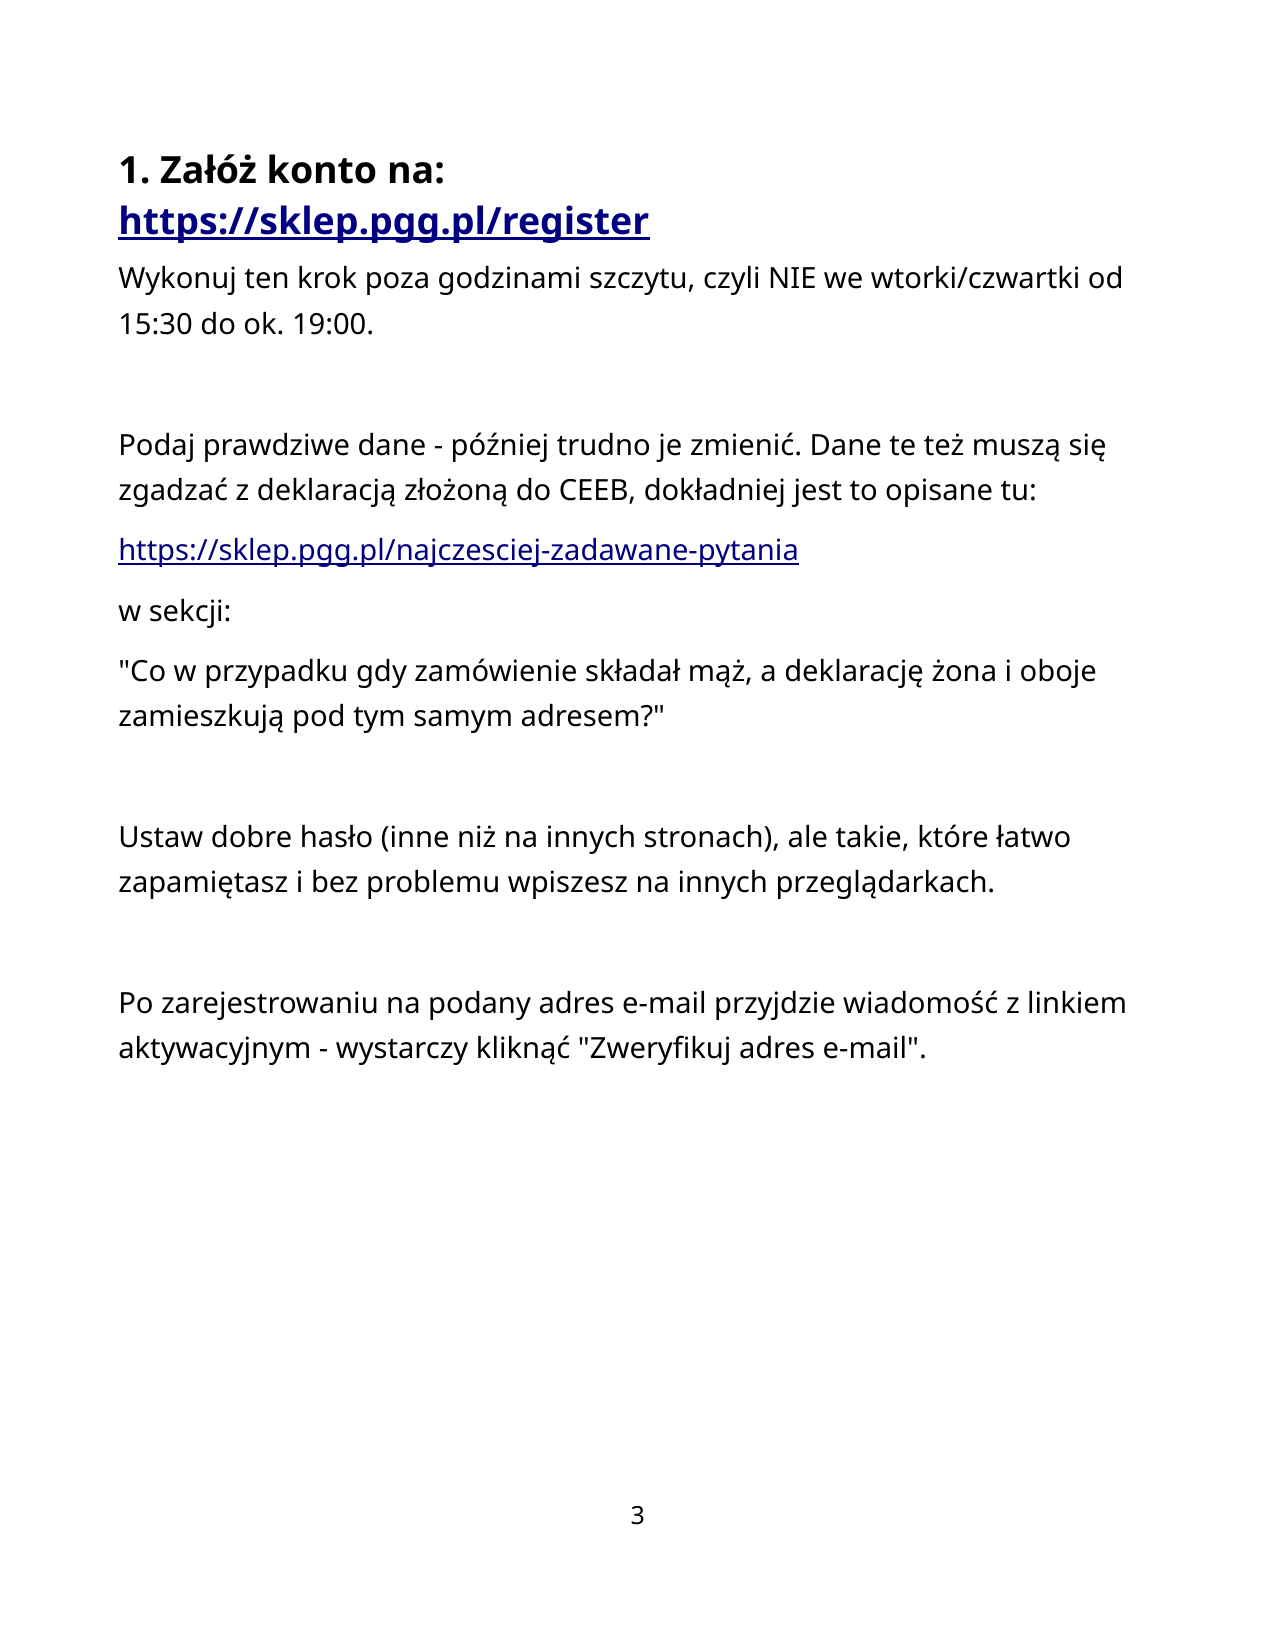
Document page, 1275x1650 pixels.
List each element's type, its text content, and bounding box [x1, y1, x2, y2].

text Po zarejestrowaniu na podany adres e-mail przyjdzie wiadomość z linkiem aktywacyjnym - wystarczy kliknąć "Zweryfikuj adres e-mail". [118, 982, 1157, 1067]
text Ustaw dobre hasło (inne niż na innych stronach), ale takie, które łatwo zapamiętasz i bez problemu wpiszesz na innych przeglądarkach. [118, 816, 1157, 901]
text https://sklep.pgg.pl/najczesciej-zadawane-pytania [118, 529, 1157, 569]
text "Co w przypadku gdy zamówienie składał mąż, a deklarację żona i oboje zamieszkują pod tym samym adresem?" [118, 650, 1157, 735]
subtitle 1. Załóż konto na: https://sklep.pgg.pl/register [118, 143, 1157, 245]
text Podaj prawdziwe dane - później trudno je zmienić. Dane te też muszą się zgadzać z deklaracją złożoną do CEEB, dokładniej jest to opisane tu: [118, 424, 1157, 509]
text w sekcji: [118, 590, 1157, 629]
text Wykonuj ten krok poza godzinami szczytu, czyli NIE we wtorki/czwartki od 15:30 do ok. 19:00. [118, 258, 1157, 343]
